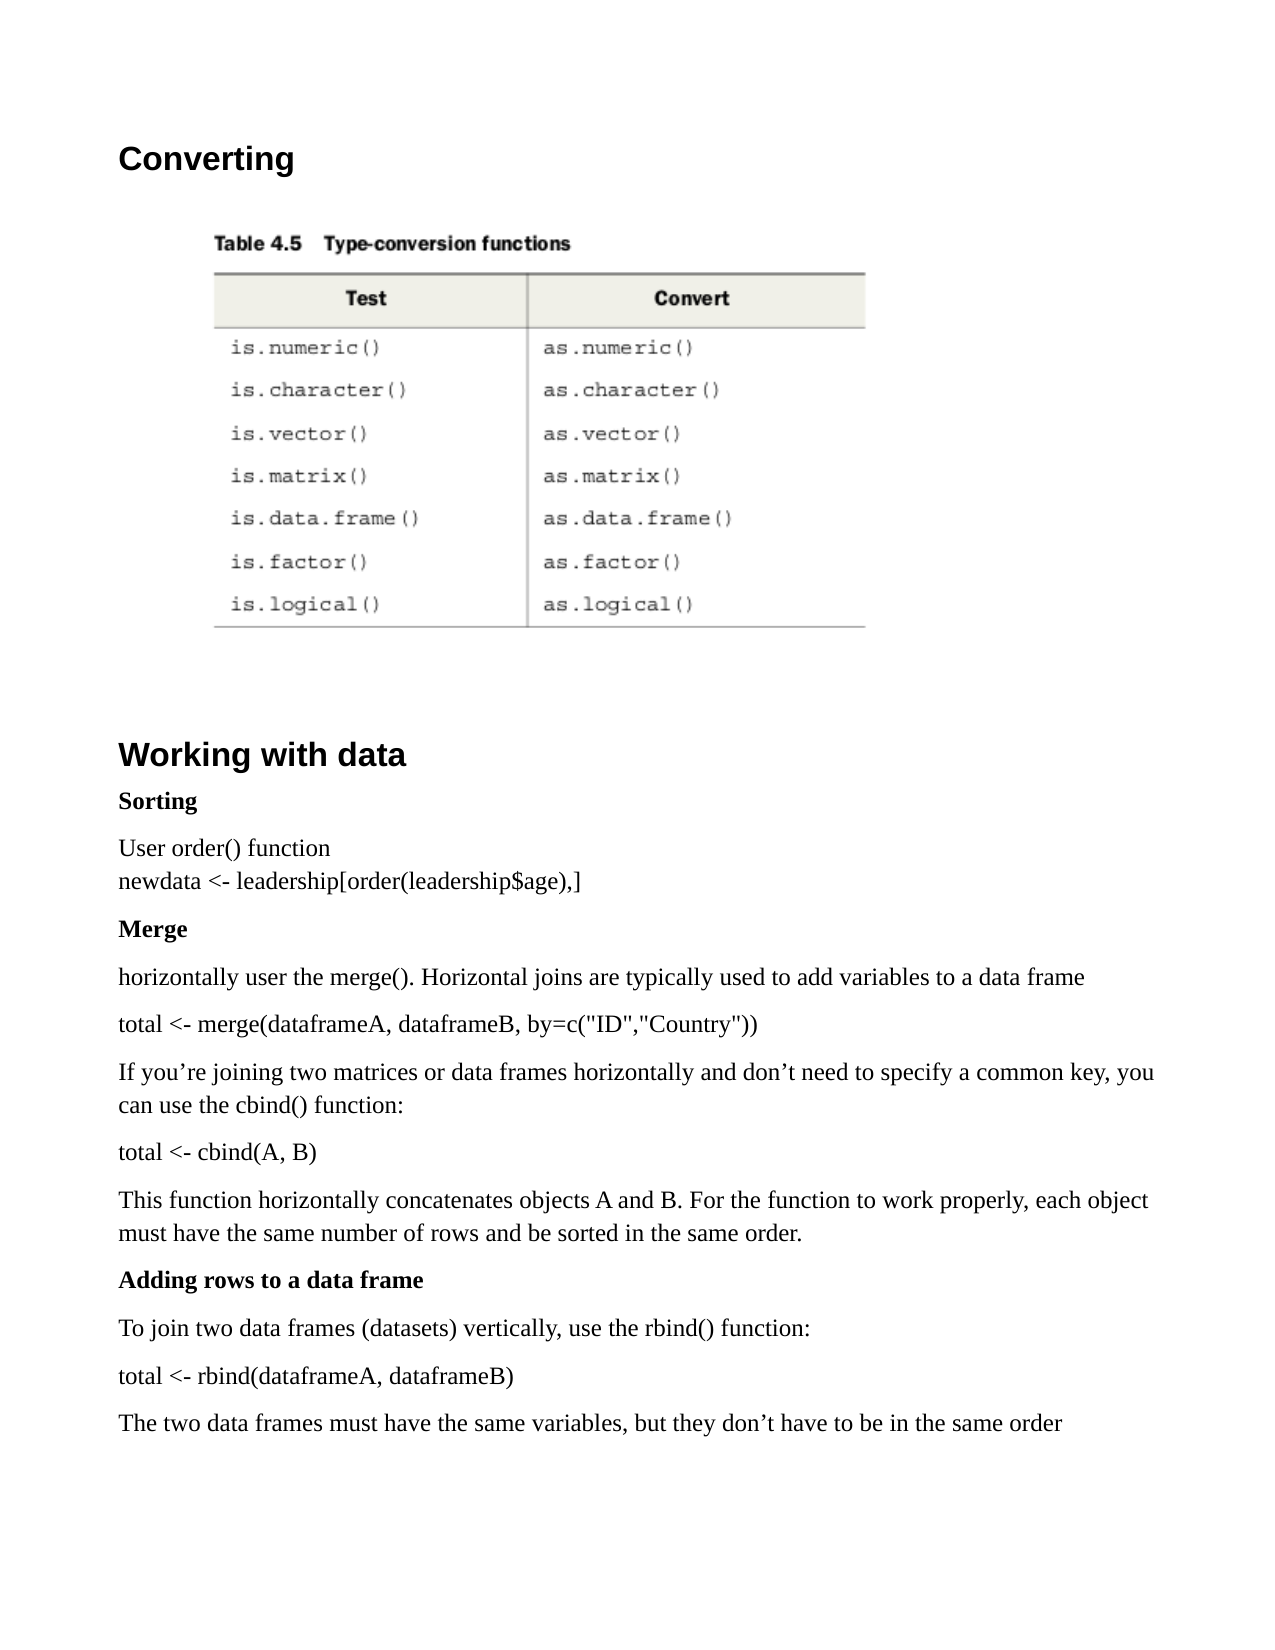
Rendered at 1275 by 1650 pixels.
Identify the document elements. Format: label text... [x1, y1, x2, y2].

text To join two data frames (datasets) vertically, use the rbind() function: [118, 1313, 1157, 1342]
subtitle Working with data [118, 734, 1157, 773]
subtitle Converting [118, 139, 1157, 178]
text total <- merge(dataframeA, dataframeB, by=c("ID","Country")) [118, 1009, 1157, 1038]
text User order() function newdata <- leadership[order(leadership$age),] [118, 833, 1157, 895]
text Adding rows to a data frame [118, 1266, 1157, 1294]
text The two data frames must have the same variables, but they don’t have to be in the same order [118, 1408, 1157, 1437]
text This function horizontally concatenates objects A and B. For the function to work properly, each object must have the same number of rows and be sorted in the same order. [118, 1185, 1157, 1247]
text total <- cbind(A, B) [118, 1137, 1157, 1166]
picture [202, 221, 1007, 653]
text If you’re joining two matrices or data frames horizontally and don’t need to specify a common key, you can use the cbind() function: [118, 1057, 1157, 1118]
text Merge [118, 914, 1157, 943]
text total <- rbind(dataframeA, dataframeB) [118, 1361, 1157, 1389]
text horizontally user the merge(). Horizontal joins are typically used to add variables to a data frame [118, 962, 1157, 990]
text Sorting [118, 786, 1157, 814]
